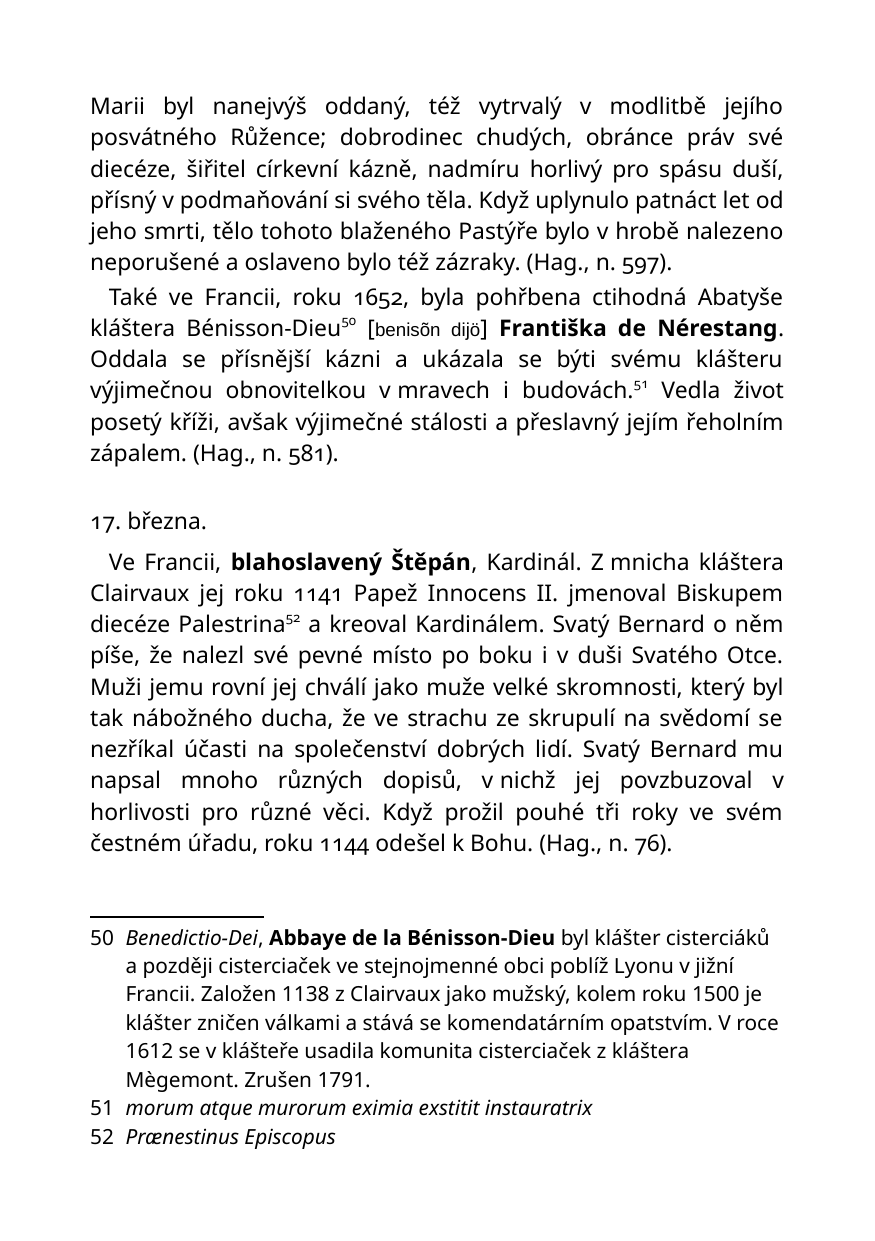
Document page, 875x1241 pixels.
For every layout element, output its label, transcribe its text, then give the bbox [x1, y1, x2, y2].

text Marii byl nanejvýš oddaný, též vytrvalý v modlitbě jejího posvátného Růžence; dobrodinec chudých, obránce práv své diecéze, šiřitel církevní kázně, nadmíru horlivý pro spásu duší, přísný v podmaňování si svého těla. Když uplynulo patnáct let od jeho smrti, tělo tohoto blaženého Pastýře bylo v hrobě nalezeno neporušené a oslaveno bylo též zázraky. (Hag., n. 597). [90, 90, 784, 277]
text Také ve Francii, roku 1652, byla pohřbena ctihodná Abatyše kláštera Bénisson-Dieu [benisõn dijö] Františka de Nérestang. Oddala se přísnější kázni a ukázala se býti svému klášteru výjimečnou obnovitelkou v mravech i budovách. Vedla život posetý kříži, avšak výjimečné stálosti a přeslavný jejím řeholním zápalem. (Hag., n. 581). [90, 281, 784, 468]
text 17. března. [90, 505, 784, 537]
text Ve Francii, blahoslavený Štěpán, Kardinál. Z mnicha kláštera Clairvaux jej roku 1141 Papež Innocens II. jmenoval Biskupem diecéze Palestrina a kreoval Kardinálem. Svatý Bernard o něm píše, že nalezl své pevné místo po boku i v duši Svatého Otce. Muži jemu rovní jej chválí jako muže velké skromnosti, který byl tak nábožného ducha, že ve strachu ze skrupulí na svědomí se nezříkal účasti na společenství dobrých lidí. Svatý Bernard mu napsal mnoho různých dopisů, v nichž jej povzbuzoval v horlivosti pro různé věci. Když prožil pouhé tři roky ve svém čestném úřadu, roku 1144 odešel k Bohu. (Hag., n. 76). [90, 546, 784, 858]
text Benedictio-Dei, Abbaye de la Bénisson-Dieu byl klášter cisterciáků a později cisterciaček ve stejnojmenné obci poblíž Lyonu v jižní Francii. Založen 1138 z Clairvaux jako mužský, kolem roku 1500 je klášter zničen válkami a stává se komendatárním opatstvím. V roce 1612 se v klášteře usadila komunita cisterciaček z kláštera Mègemont. Zrušen 1791. [90, 923, 784, 1093]
text morum atque murorum eximia exstitit instauratrix [90, 1093, 784, 1122]
text Prænestinus Episcopus [90, 1122, 784, 1150]
